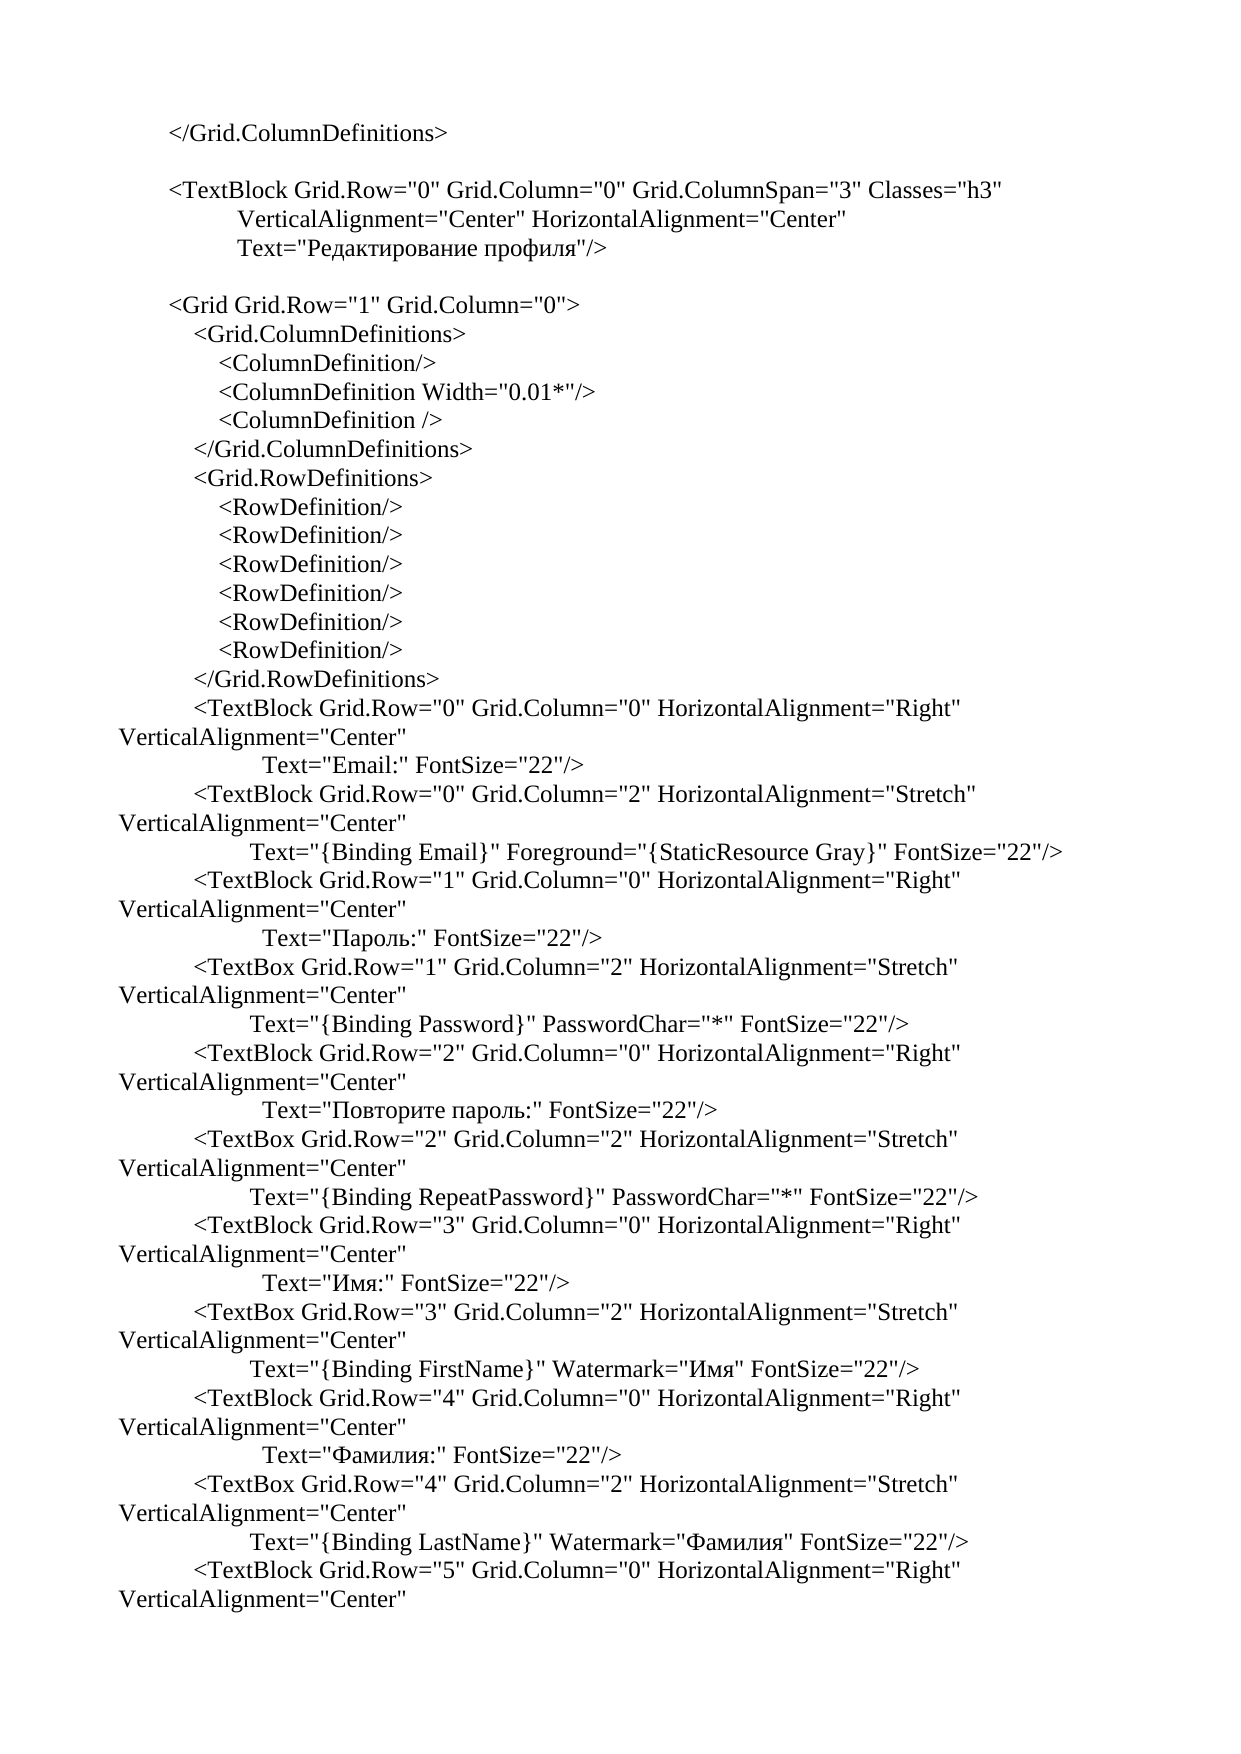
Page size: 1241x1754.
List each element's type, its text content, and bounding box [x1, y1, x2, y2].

subtitle </Grid.ColumnDefinitions> <TextBlock Grid.Row="0" Grid.Column="0" Grid.ColumnSpan="3" Classes="h3" VerticalAlignment="Center" HorizontalAlignment="Center" Text="Редактирование профиля"/> <Grid Grid.Row="1" Grid.Column="0"> <Grid.ColumnDefinitions> <ColumnDefinition/> <ColumnDefinition Width="0.01*"/> <ColumnDefinition /> </Grid.ColumnDefinitions> <Grid.RowDefinitions> <RowDefinition/> <RowDefinition/> <RowDefinition/> <RowDefinition/> <RowDefinition/> <RowDefinition/> </Grid.RowDefinitions> <TextBlock Grid.Row="0" Grid.Column="0" HorizontalAlignment="Right" VerticalAlignment="Center" Text="Email:" FontSize="22"/> <TextBlock Grid.Row="0" Grid.Column="2" HorizontalAlignment="Stretch" VerticalAlignment="Center" Text="{Binding Email}" Foreground="{StaticResource Gray}" FontSize="22"/> <TextBlock Grid.Row="1" Grid.Column="0" HorizontalAlignment="Right" VerticalAlignment="Center" Text="Пароль:" FontSize="22"/> <TextBox Grid.Row="1" Grid.Column="2" HorizontalAlignment="Stretch" VerticalAlignment="Center" Text="{Binding Password}" PasswordChar="*" FontSize="22"/> <TextBlock Grid.Row="2" Grid.Column="0" HorizontalAlignment="Right" VerticalAlignment="Center" Text="Повторите пароль:" FontSize="22"/> <TextBox Grid.Row="2" Grid.Column="2" HorizontalAlignment="Stretch" VerticalAlignment="Center" Text="{Binding RepeatPassword}" PasswordChar="*" FontSize="22"/> <TextBlock Grid.Row="3" Grid.Column="0" HorizontalAlignment="Right" VerticalAlignment="Center" Text="Имя:" FontSize="22"/> <TextBox Grid.Row="3" Grid.Column="2" HorizontalAlignment="Stretch" VerticalAlignment="Center" Text="{Binding FirstName}" Watermark="Имя" FontSize="22"/> <TextBlock Grid.Row="4" Grid.Column="0" HorizontalAlignment="Right" VerticalAlignment="Center" Text="Фамилия:" FontSize="22"/> <TextBox Grid.Row="4" Grid.Column="2" HorizontalAlignment="Stretch" VerticalAlignment="Center" Text="{Binding LastName}" Watermark="Фамилия" FontSize="22"/> <TextBlock Grid.Row="5" Grid.Column="0" HorizontalAlignment="Right" VerticalAlignment="Center" [118, 118, 1122, 1613]
